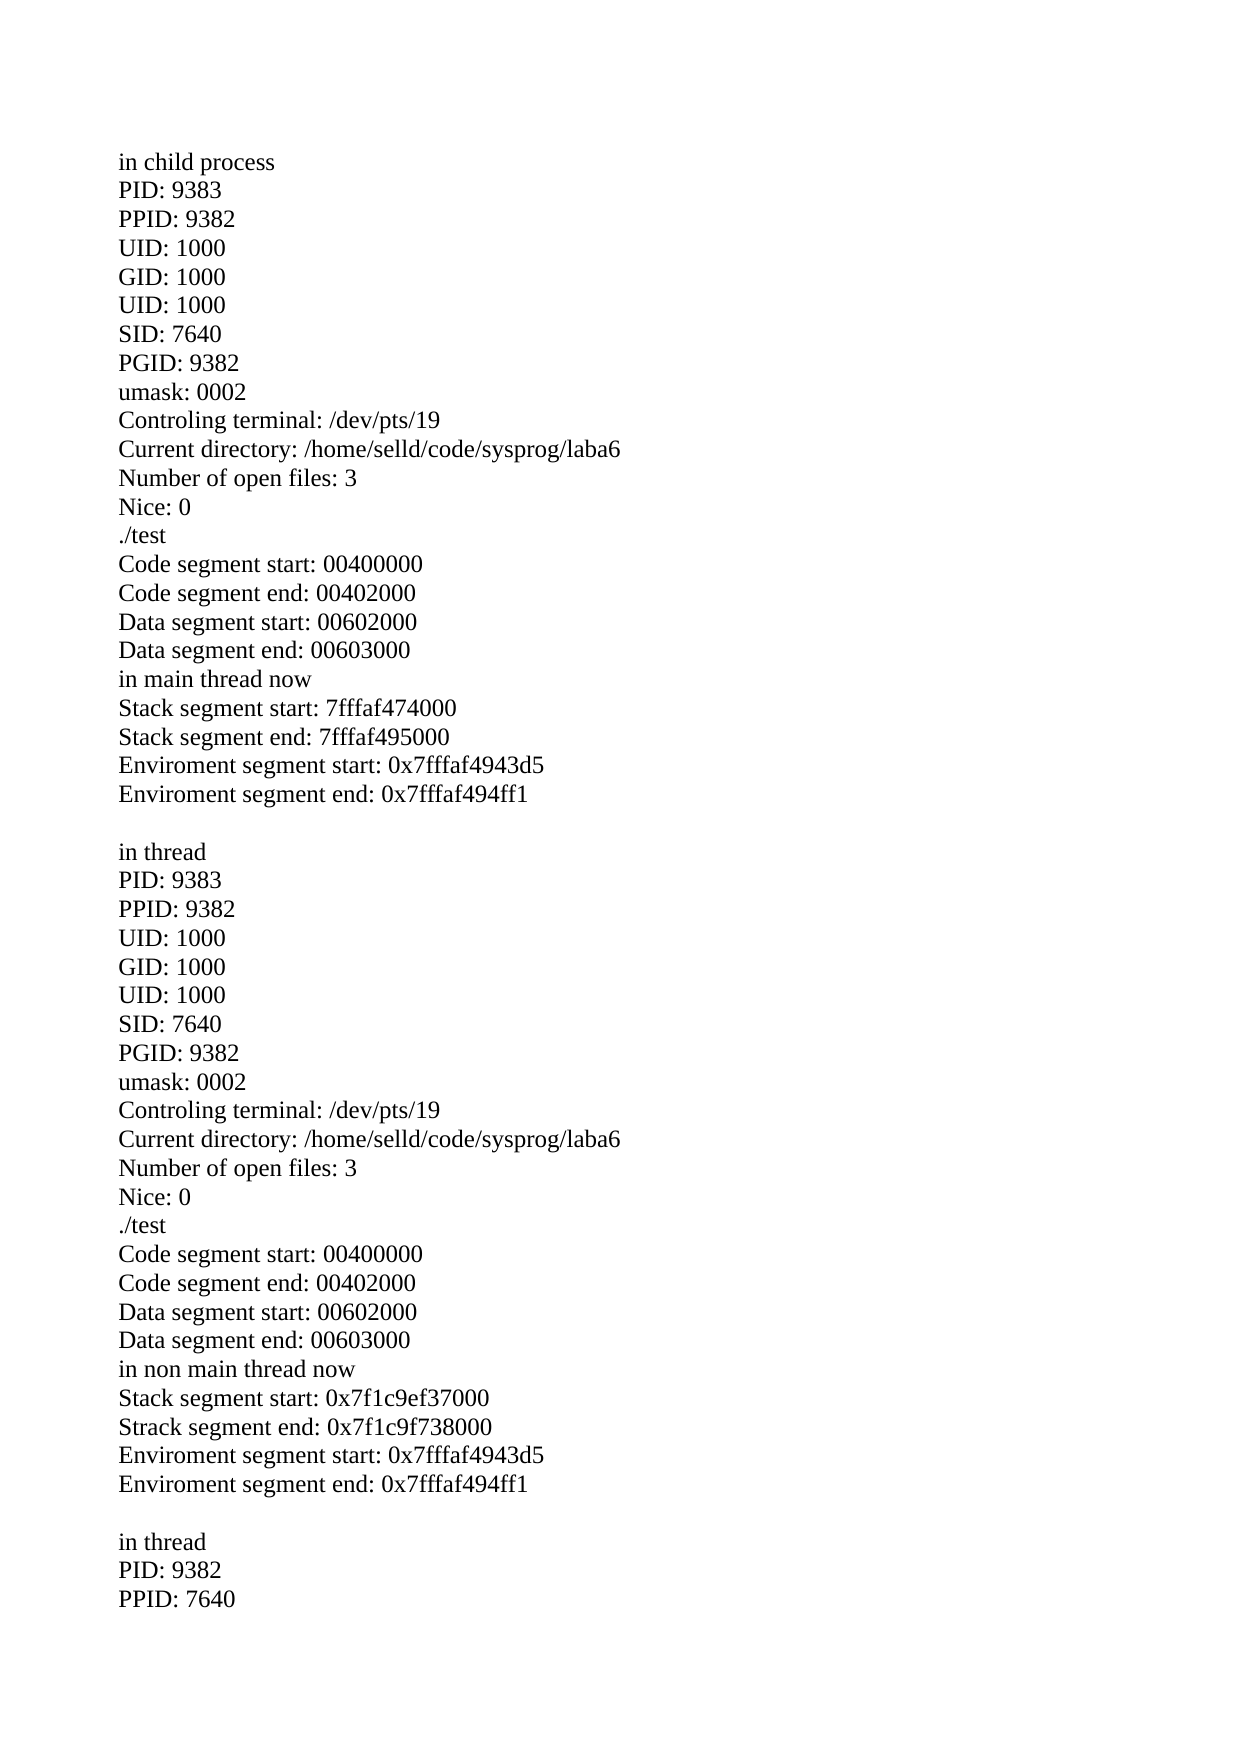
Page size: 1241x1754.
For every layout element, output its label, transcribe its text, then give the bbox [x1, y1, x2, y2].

text Nice: 0 [118, 492, 1122, 521]
text Stack segment start: 7fffaf474000 [118, 693, 1122, 722]
text umask: 0002 [118, 377, 1122, 406]
text in non main thread now [118, 1354, 1122, 1383]
text UID: 1000 [118, 923, 1122, 952]
text UID: 1000 [118, 233, 1122, 262]
text Code segment start: 00400000 [118, 1239, 1122, 1268]
text Stack segment end: 7fffaf495000 [118, 722, 1122, 751]
text Enviroment segment end: 0x7fffaf494ff1 [118, 779, 1122, 808]
text UID: 1000 [118, 291, 1122, 319]
text Number of open files: 3 [118, 463, 1122, 492]
text PPID: 9382 [118, 894, 1122, 923]
text Enviroment segment start: 0x7fffaf4943d5 [118, 1441, 1122, 1469]
text Enviroment segment end: 0x7fffaf494ff1 [118, 1469, 1122, 1498]
text Number of open files: 3 [118, 1153, 1122, 1182]
text in child process [118, 147, 1122, 176]
text PPID: 9382 [118, 204, 1122, 233]
text Controling terminal: /dev/pts/19 [118, 406, 1122, 434]
text SID: 7640 [118, 1009, 1122, 1038]
text PID: 9383 [118, 866, 1122, 894]
text Data segment end: 00603000 [118, 636, 1122, 664]
text Current directory: /home/selld/code/sysprog/laba6 [118, 1124, 1122, 1153]
text Strack segment end: 0x7f1c9f738000 [118, 1412, 1122, 1441]
text ./test [118, 521, 1122, 549]
text Code segment end: 00402000 [118, 1268, 1122, 1297]
text PID: 9383 [118, 176, 1122, 204]
text UID: 1000 [118, 981, 1122, 1009]
text Data segment end: 00603000 [118, 1326, 1122, 1354]
text Code segment end: 00402000 [118, 578, 1122, 607]
text in main thread now [118, 664, 1122, 693]
text Current directory: /home/selld/code/sysprog/laba6 [118, 434, 1122, 463]
text Enviroment segment start: 0x7fffaf4943d5 [118, 751, 1122, 779]
text umask: 0002 [118, 1067, 1122, 1096]
text PGID: 9382 [118, 1038, 1122, 1067]
text GID: 1000 [118, 952, 1122, 981]
text Controling terminal: /dev/pts/19 [118, 1096, 1122, 1124]
text GID: 1000 [118, 262, 1122, 291]
text Data segment start: 00602000 [118, 607, 1122, 636]
text PGID: 9382 [118, 348, 1122, 377]
text Data segment start: 00602000 [118, 1297, 1122, 1326]
text PID: 9382 [118, 1556, 1122, 1584]
text Stack segment start: 0x7f1c9ef37000 [118, 1383, 1122, 1412]
text PPID: 7640 [118, 1584, 1122, 1613]
text in thread [118, 1527, 1122, 1556]
text SID: 7640 [118, 319, 1122, 348]
text Code segment start: 00400000 [118, 549, 1122, 578]
text in thread [118, 837, 1122, 866]
text ./test [118, 1211, 1122, 1239]
text Nice: 0 [118, 1182, 1122, 1211]
